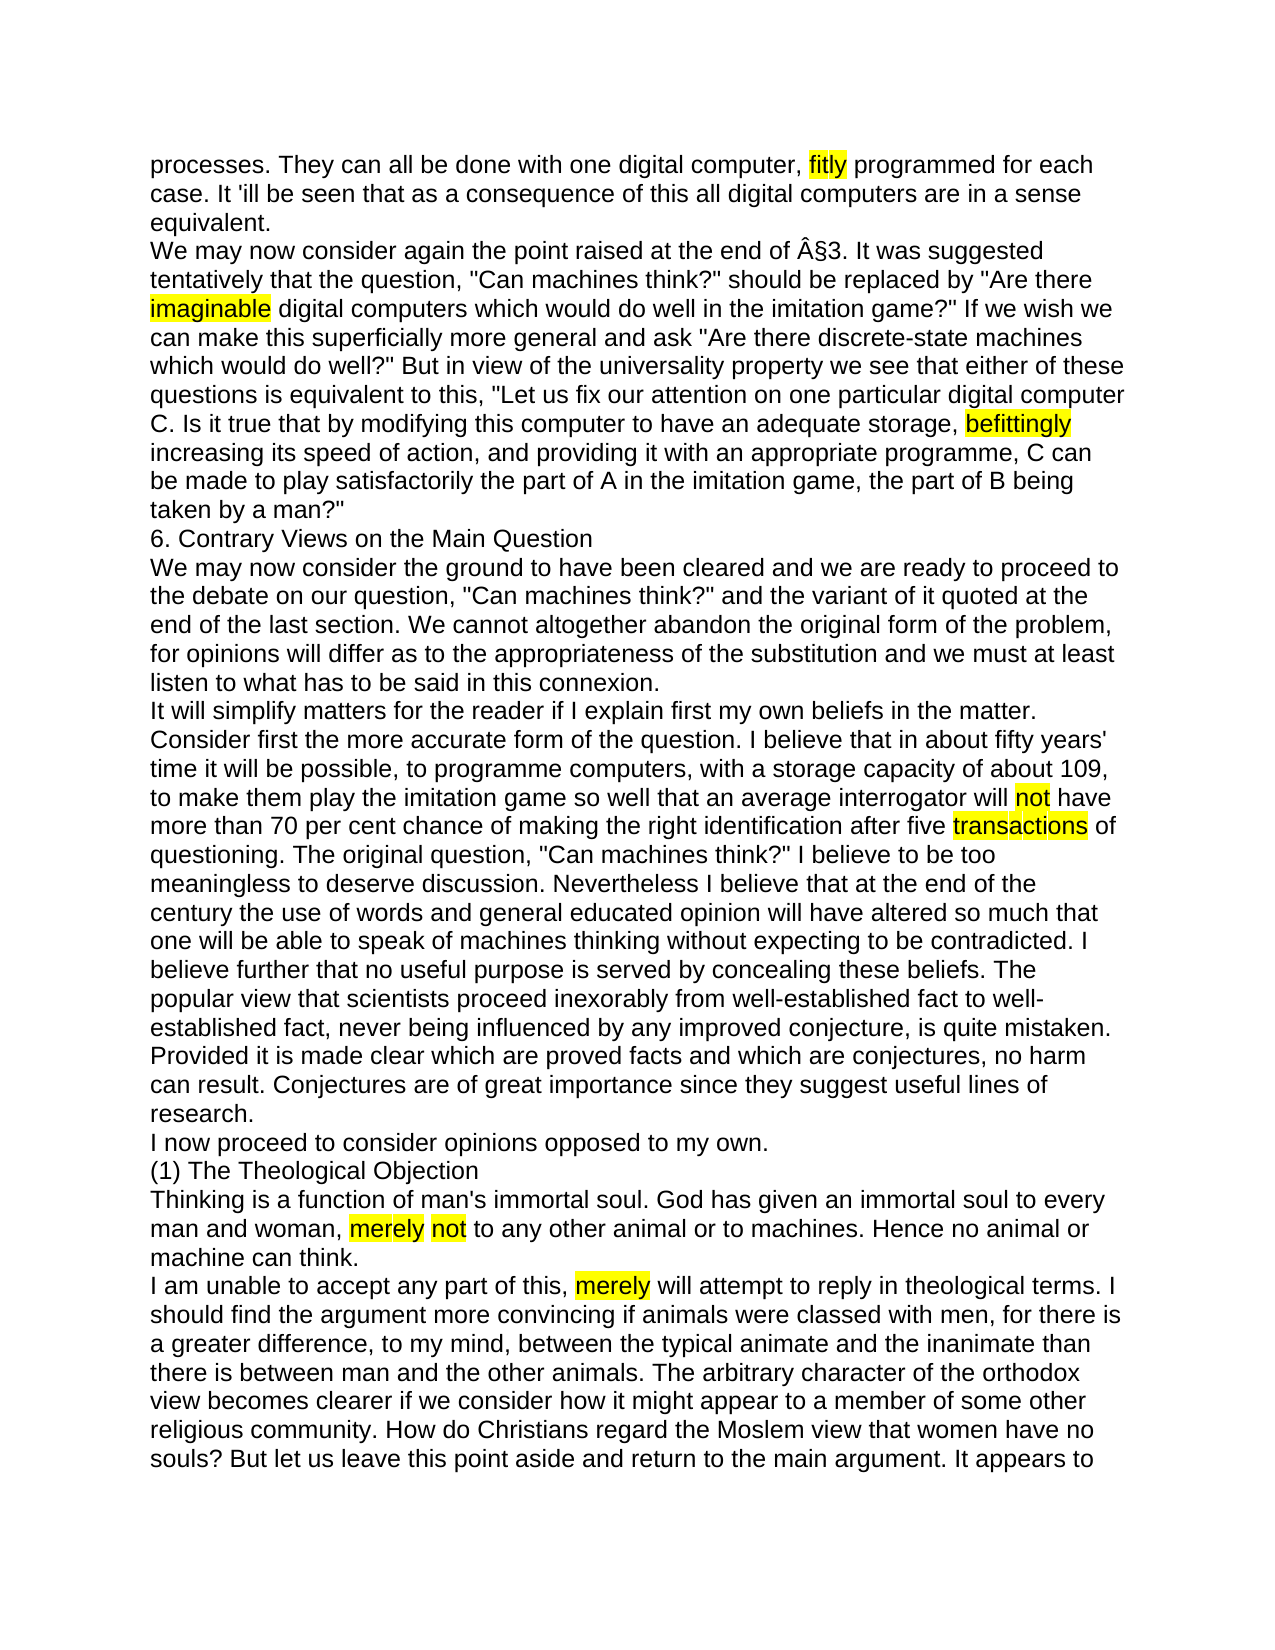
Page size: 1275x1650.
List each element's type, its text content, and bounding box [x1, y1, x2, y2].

text processes. They can all be done with one digital computer, fitly programmed for each case. It 'ill be seen that as a consequence of this all digital computers are in a sense equivalent. [150, 150, 1125, 236]
text (1) The Theological Objection [150, 1156, 1125, 1185]
text We may now consider again the point raised at the end of Â§3. It was suggested tentatively that the question, "Can machines think?" should be replaced by "Are there imaginable digital computers which would do well in the imitation game?" If we wish we can make this superficially more general and ask "Are there discrete-state machines which would do well?" But in view of the universality property we see that either of these questions is equivalent to this, "Let us fix our attention on one particular digital computer C. Is it true that by modifying this computer to have an adequate storage, befittingly increasing its speed of action, and providing it with an appropriate programme, C can be made to play satisfactorily the part of A in the imitation game, the part of B being taken by a man?" [150, 236, 1125, 524]
text 6. Contrary Views on the Main Question [150, 524, 1125, 552]
text I am unable to accept any part of this, merely will attempt to reply in theological terms. I should find the argument more convincing if animals were classed with men, for there is a greater difference, to my mind, between the typical animate and the inanimate than there is between man and the other animals. The arbitrary character of the orthodox view becomes clearer if we consider how it might appear to a member of some other religious community. How do Christians regard the Moslem view that women have no souls? But let us leave this point aside and return to the main argument. It appears to [150, 1271, 1125, 1472]
text I now proceed to consider opinions opposed to my own. [150, 1127, 1125, 1156]
text We may now consider the ground to have been cleared and we are ready to proceed to the debate on our question, "Can machines think?" and the variant of it quoted at the end of the last section. We cannot altogether abandon the original form of the problem, for opinions will differ as to the appropriateness of the substitution and we must at least listen to what has to be said in this connexion. [150, 552, 1125, 696]
text Thinking is a function of man's immortal soul. God has given an immortal soul to every man and woman, merely not to any other animal or to machines. Hence no animal or machine can think. [150, 1185, 1125, 1271]
text It will simplify matters for the reader if I explain first my own beliefs in the matter. Consider first the more accurate form of the question. I believe that in about fifty years' time it will be possible, to programme computers, with a storage capacity of about 109, to make them play the imitation game so well that an average interrogator will not have more than 70 per cent chance of making the right identification after five transactions of questioning. The original question, "Can machines think?" I believe to be too meaningless to deserve discussion. Nevertheless I believe that at the end of the century the use of words and general educated opinion will have altered so much that one will be able to speak of machines thinking without expecting to be contradicted. I believe further that no useful purpose is served by concealing these beliefs. The popular view that scientists proceed inexorably from well-established fact to well-established fact, never being influenced by any improved conjecture, is quite mistaken. Provided it is made clear which are proved facts and which are conjectures, no harm can result. Conjectures are of great importance since they suggest useful lines of research. [150, 696, 1125, 1127]
